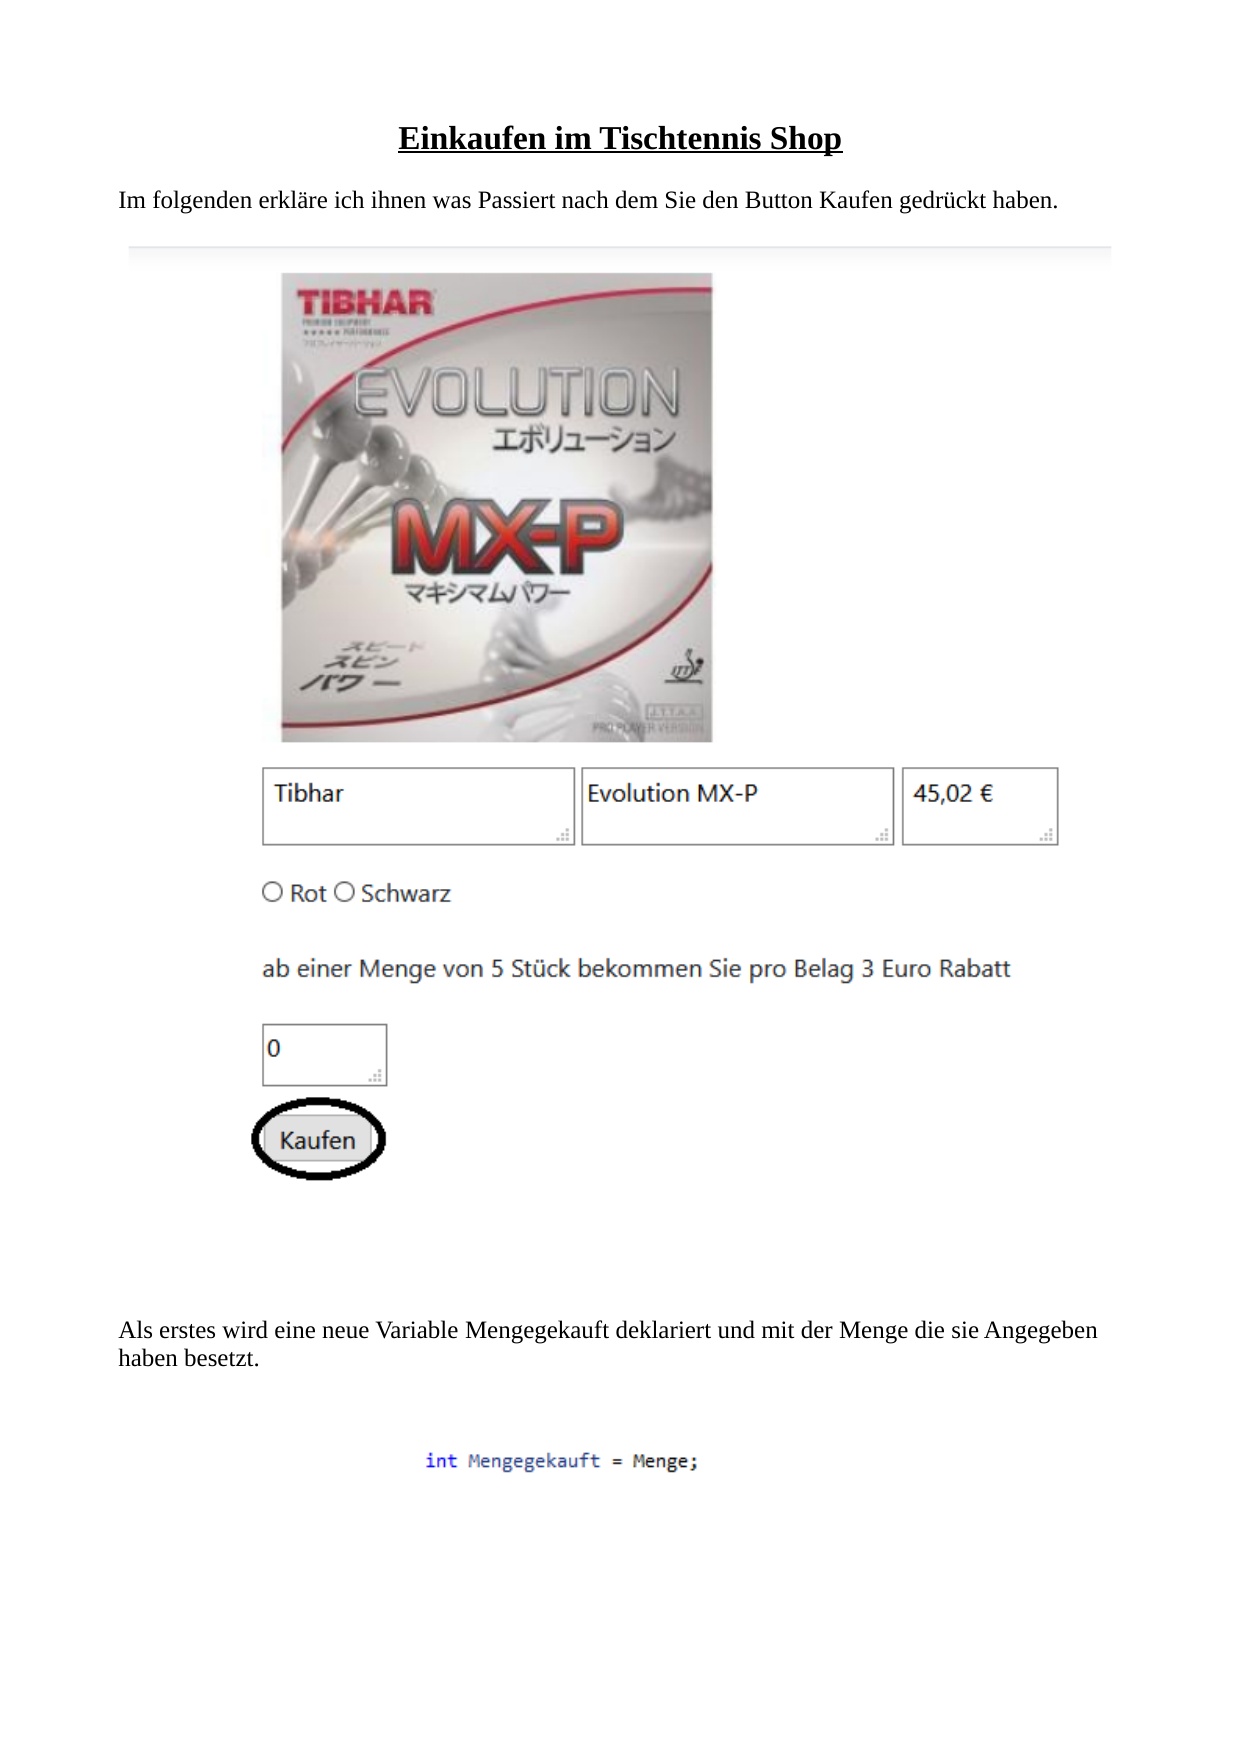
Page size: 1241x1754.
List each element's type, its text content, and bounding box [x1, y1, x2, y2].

text Einkaufen im Tischtennis Shop [118, 118, 1122, 156]
text Als erstes wird eine neue Variable Mengegekauft deklariert und mit der Menge die sie Angegeben haben besetzt. [118, 1315, 1122, 1372]
picture [411, 1437, 717, 1482]
text Im folgenden erkläre ich ihnen was Passiert nach dem Sie den Button Kaufen gedrückt haben. [118, 185, 1122, 214]
picture [128, 242, 1112, 1229]
